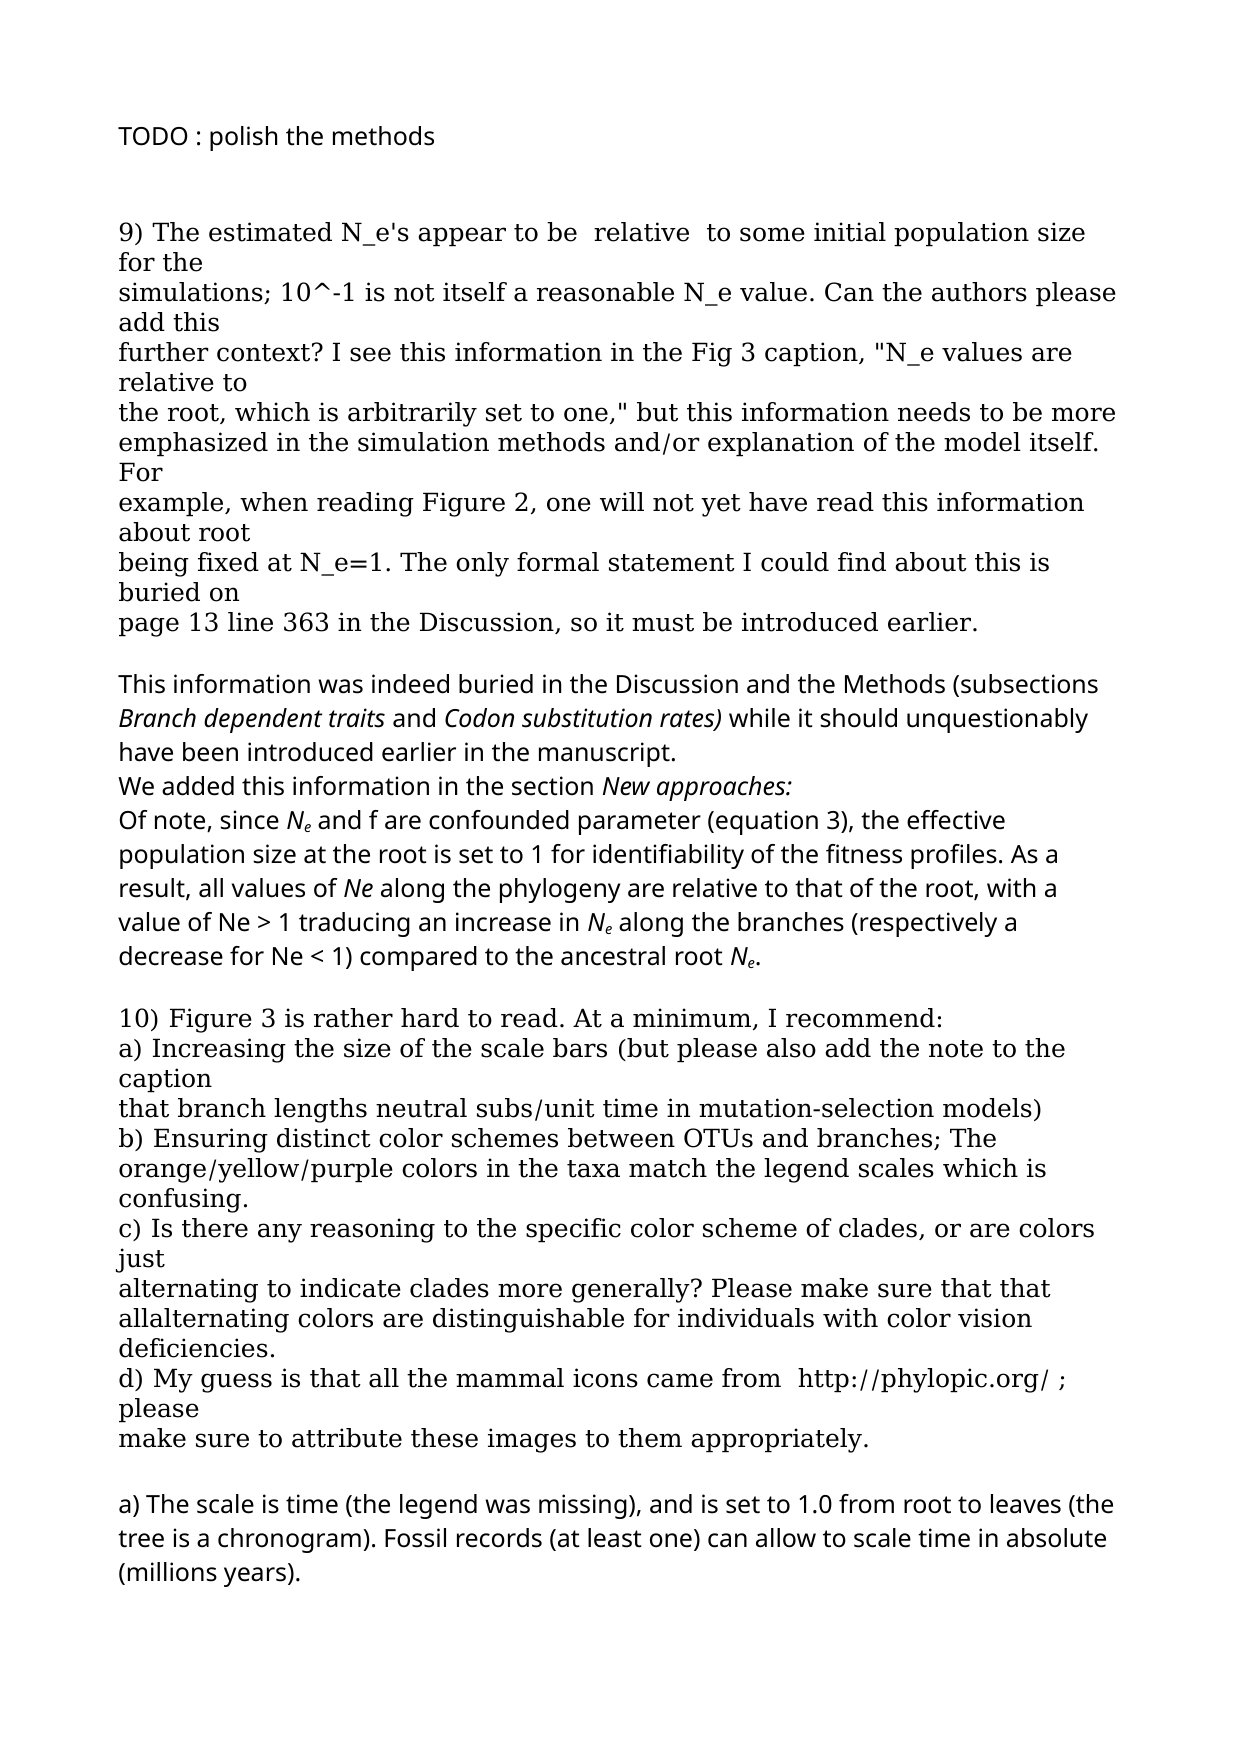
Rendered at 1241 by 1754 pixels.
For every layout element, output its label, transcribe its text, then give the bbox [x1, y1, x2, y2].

text being fixed at N_e=1. The only formal statement I could find about this is buried on [118, 546, 1122, 606]
text that branch lengths neutral subs/unit time in mutation-selection models) [118, 1093, 1122, 1123]
text This information was indeed buried in the Discussion and the Methods (subsections Branch dependent traits and Codon substitution rates) while it should unquestionably have been introduced earlier in the manuscript. [118, 666, 1122, 768]
text b) Ensuring distinct color schemes between OTUs and branches; The [118, 1123, 1122, 1153]
text c) Is there any reasoning to the specific color scheme of clades, or are colors just [118, 1213, 1122, 1273]
text alternating to indicate clades more generally? Please make sure that that allalternating colors are distinguishable for individuals with color vision [118, 1273, 1122, 1333]
text make sure to attribute these images to them appropriately. [118, 1423, 1122, 1453]
text deficiencies. [118, 1333, 1122, 1363]
text TODO : polish the methods [118, 118, 1122, 152]
text 9) The estimated N_e's appear to be ​ relative ​ to some initial population size for the [118, 216, 1122, 276]
text further context? I see this information in the Fig 3 caption, "N_e values are relative to [118, 336, 1122, 396]
text a) Increasing the size of the scale bars (but please also add the note to the caption [118, 1033, 1122, 1093]
text orange/yellow/purple colors in the taxa match the legend scales which is [118, 1153, 1122, 1183]
text a) The scale is time (the legend was missing), and is set to 1.0 from root to leaves (the tree is a chronogram). Fossil records (at least one) can allow to scale time in absolute (millions years). [118, 1453, 1122, 1589]
text the root, which is arbitrarily set to one," but this information needs to be more [118, 396, 1122, 426]
text emphasized in the simulation methods and/or explanation of the model itself. For [118, 426, 1122, 486]
text example, when reading Figure 2, one will not yet have read this information about root [118, 486, 1122, 546]
text Of note, since Ne and f are confounded parameter (equation 3), the effective population size at the root is set to 1 for identifiability of the fitness profiles. As a result, all values of Ne along the phylogeny are relative to that of the root, with a value of Ne > 1 traducing an increase in Ne along the branches (respectively a decrease for Ne < 1) compared to the ancestral root Ne. [118, 802, 1122, 973]
text page 13 line 363 in the Discussion, so it must be introduced earlier. [118, 606, 1122, 636]
text confusing. [118, 1183, 1122, 1213]
text simulations; 10^-1 is not itself a reasonable N_e value. Can the authors please add this [118, 276, 1122, 336]
text We added this information in the section New approaches: [118, 768, 1122, 802]
text d) My guess is that all the mammal icons came from ​ http://phylopic.org/​ ; please [118, 1363, 1122, 1423]
text 10) Figure 3 is rather hard to read. At a minimum, I recommend: [118, 1003, 1122, 1033]
